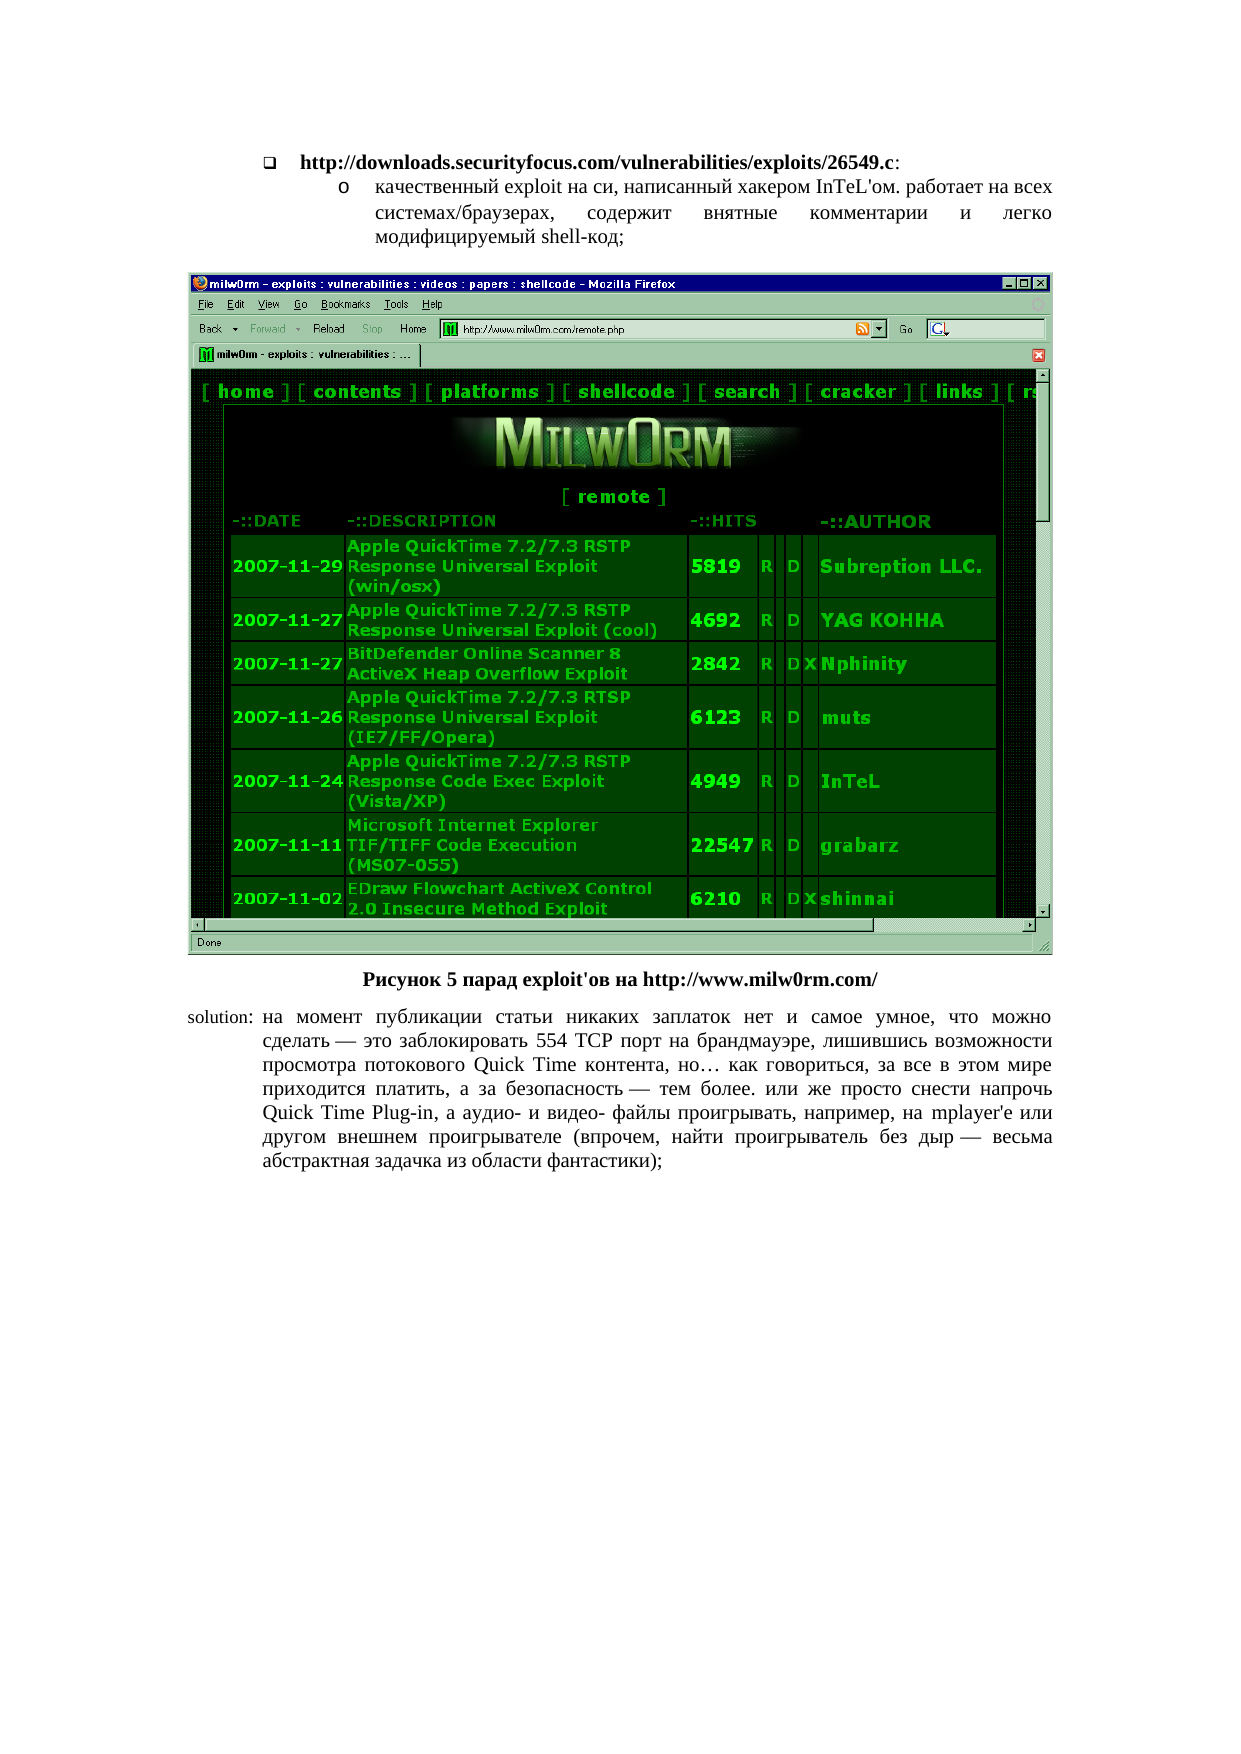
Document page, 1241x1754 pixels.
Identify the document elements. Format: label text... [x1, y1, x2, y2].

picture [187, 272, 1053, 955]
text solution: на момент публикации статьи никаких заплаток нет и самое умное, что можно сделать — это заблокировать 554 TCP порт на брандмауэре, лишившись возможности просмотра потокового Quick Time контента, но… как говориться, за все в этом мире приходится платить, а за безопасность — тем более. или же просто снести напрочь Quick Time Plug-in, а аудио- и видео- файлы проигрывать, например, на mplayer'е или другом внешнем проигрывателе (впрочем, найти проигрыватель без дыр — весьма абстрактная задачка из области фантастики); [187, 1004, 1053, 1172]
list качественный exploit на си, написанный хакером InTeL'ом. работает на всех системах/браузерах, содержит внятные комментарии и легко модифицируемый shell-код; [337, 174, 1053, 248]
text Рисунок 5 парад exploit'ов на http://www.milw0rm.com/ [187, 967, 1053, 991]
list http://downloads.securityfocus.com/vulnerabilities/exploits/26549.c: [262, 150, 1053, 174]
